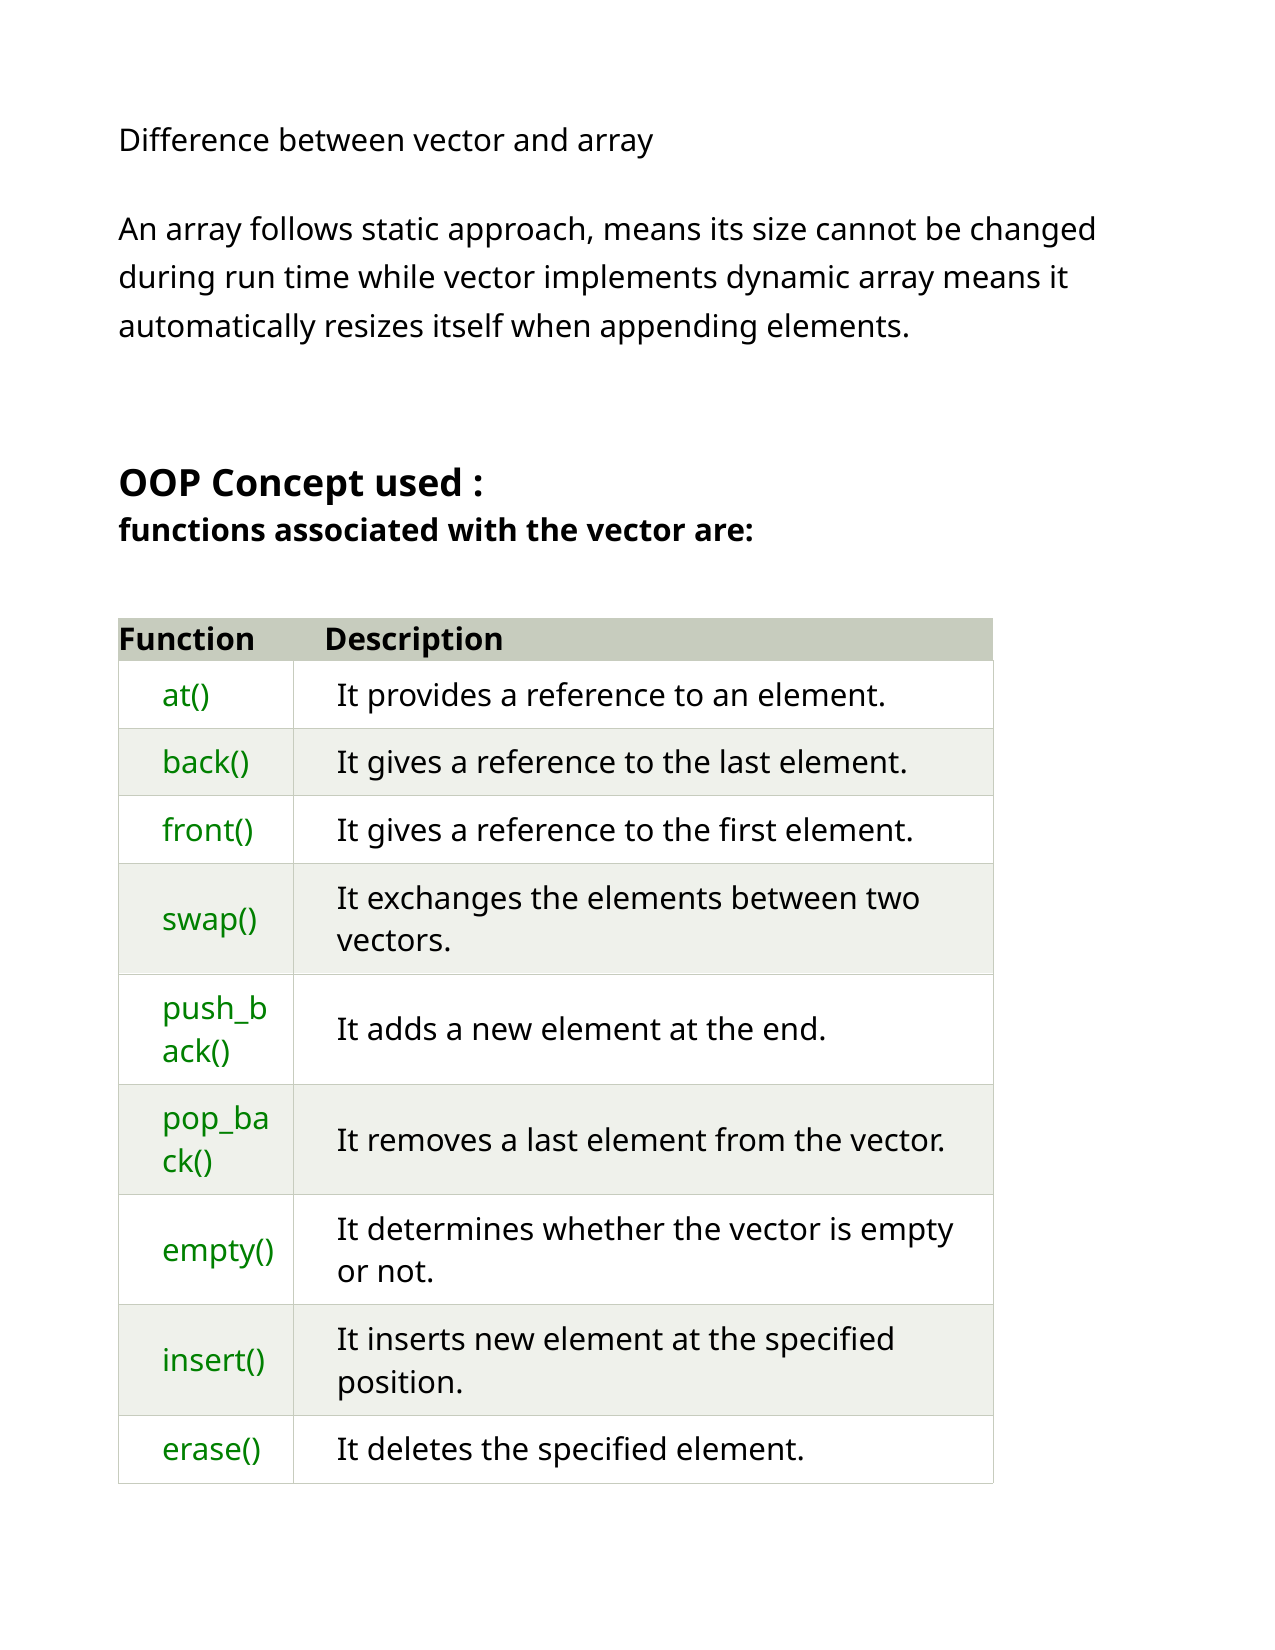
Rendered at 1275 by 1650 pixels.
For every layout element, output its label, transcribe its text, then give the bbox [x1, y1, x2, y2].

table_cell front() [119, 796, 293, 863]
table_cell back() [119, 729, 293, 795]
table_header Function [118, 618, 293, 660]
table_cell pop_back() [119, 1085, 293, 1194]
table_cell It gives a reference to the last element. [294, 729, 993, 795]
table_cell erase() [119, 1416, 293, 1482]
table_cell push_back() [119, 975, 293, 1084]
table_cell It exchanges the elements between two vectors. [294, 864, 993, 973]
text An array follows static approach, means its size cannot be changed during run time while vector implements dynamic array means it automatically resizes itself when appending elements. [118, 207, 1157, 347]
text functions associated with the vector are: [118, 507, 1157, 550]
table_header Description [293, 618, 993, 660]
table_cell swap() [119, 864, 293, 973]
table_cell at() [119, 661, 293, 728]
table_cell It removes a last element from the vector. [294, 1085, 993, 1194]
table_cell insert() [119, 1305, 293, 1415]
subtitle Difference between vector and array [118, 118, 1157, 161]
table_cell It adds a new element at the end. [294, 975, 993, 1084]
table_cell It gives a reference to the first element. [294, 796, 993, 863]
text OOP Concept used : [118, 456, 1157, 507]
table_cell It determines whether the vector is empty or not. [294, 1195, 993, 1304]
table_cell It provides a reference to an element. [294, 661, 993, 728]
table_cell empty() [119, 1195, 293, 1304]
table_cell It deletes the specified element. [294, 1416, 993, 1482]
table_cell It inserts new element at the specified position. [294, 1305, 993, 1415]
